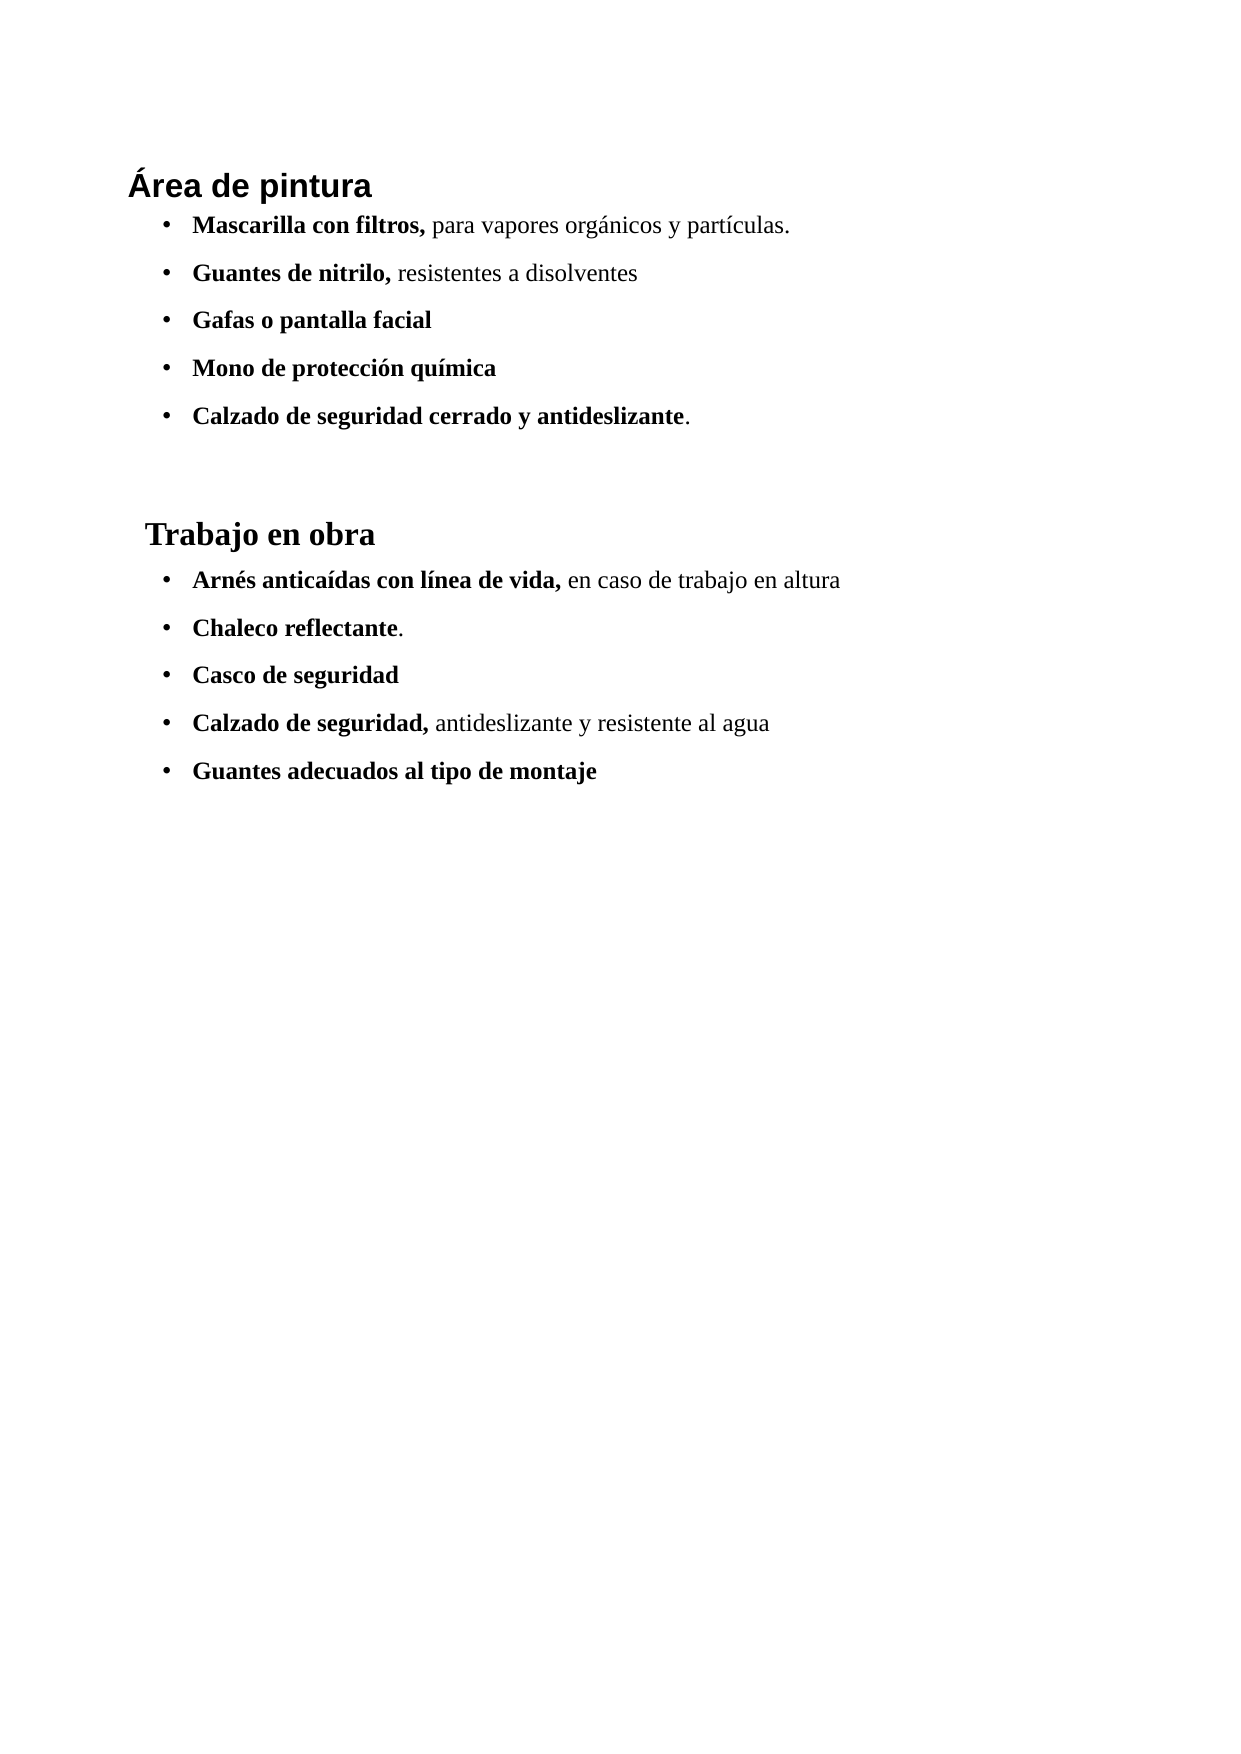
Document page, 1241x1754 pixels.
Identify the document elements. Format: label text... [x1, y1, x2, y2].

list Guantes adecuados al tipo de montaje [162, 756, 1122, 784]
list Arnés anticaídas con línea de vida, en caso de trabajo en altura [162, 565, 1122, 594]
list Chaleco reflectante. [162, 613, 1122, 642]
list Mascarilla con filtros, para vapores orgánicos y partículas. [162, 210, 1122, 239]
list Gafas o pantalla facial [162, 306, 1122, 334]
list Guantes de nitrilo, resistentes a disolventes [162, 258, 1122, 287]
list Calzado de seguridad, antideslizante y resistente al agua [162, 708, 1122, 737]
list Casco de seguridad [162, 661, 1122, 689]
subtitle Trabajo en obra [118, 514, 1122, 553]
list Calzado de seguridad cerrado y antideslizante. [162, 401, 1122, 429]
subtitle Área de pintura [118, 166, 1122, 204]
list Mono de protección química [162, 353, 1122, 382]
